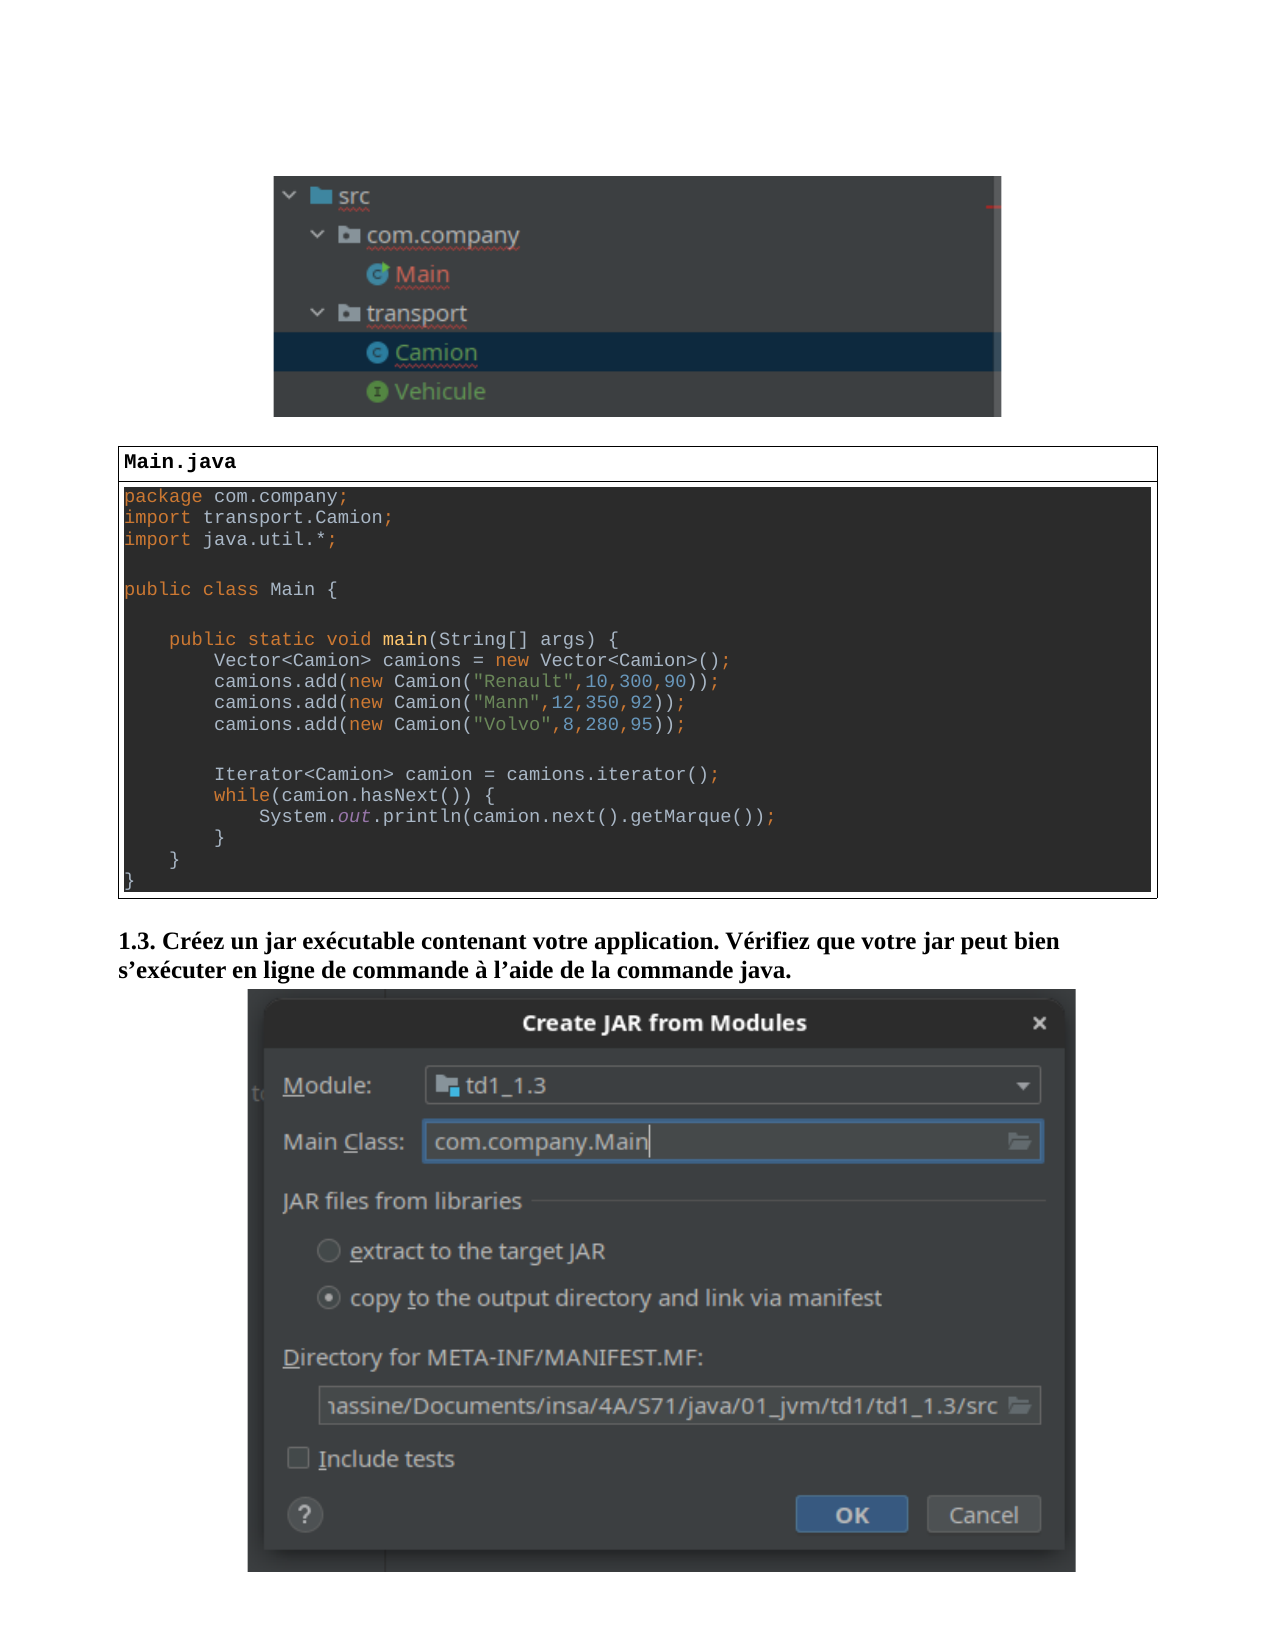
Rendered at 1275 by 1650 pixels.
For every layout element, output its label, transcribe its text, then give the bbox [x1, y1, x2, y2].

picture [247, 989, 1076, 1572]
table_cell package com.company; import transport.Camion; import java.util.*; public class Main { public static void main(String[] args) { Vector<Camion> camions = new Vector<Camion>(); camions.add(new Camion("Renault",10,300,90)); camions.add(new Camion("Mann",12,350,92)); camions.add(new Camion("Volvo",8,280,95)); Iterator<Camion> camion = camions.iterator(); while(camion.hasNext()) { System.out.println(camion.next().getMarque()); } } } [119, 482, 1157, 897]
picture [273, 176, 1002, 417]
text 1.3. Créez un jar exécutable contenant votre application. Vérifiez que votre jar peut bien s’exécuter en ligne de commande à l’aide de la commande java. [118, 926, 1157, 984]
table_header Main.java [119, 447, 1157, 481]
